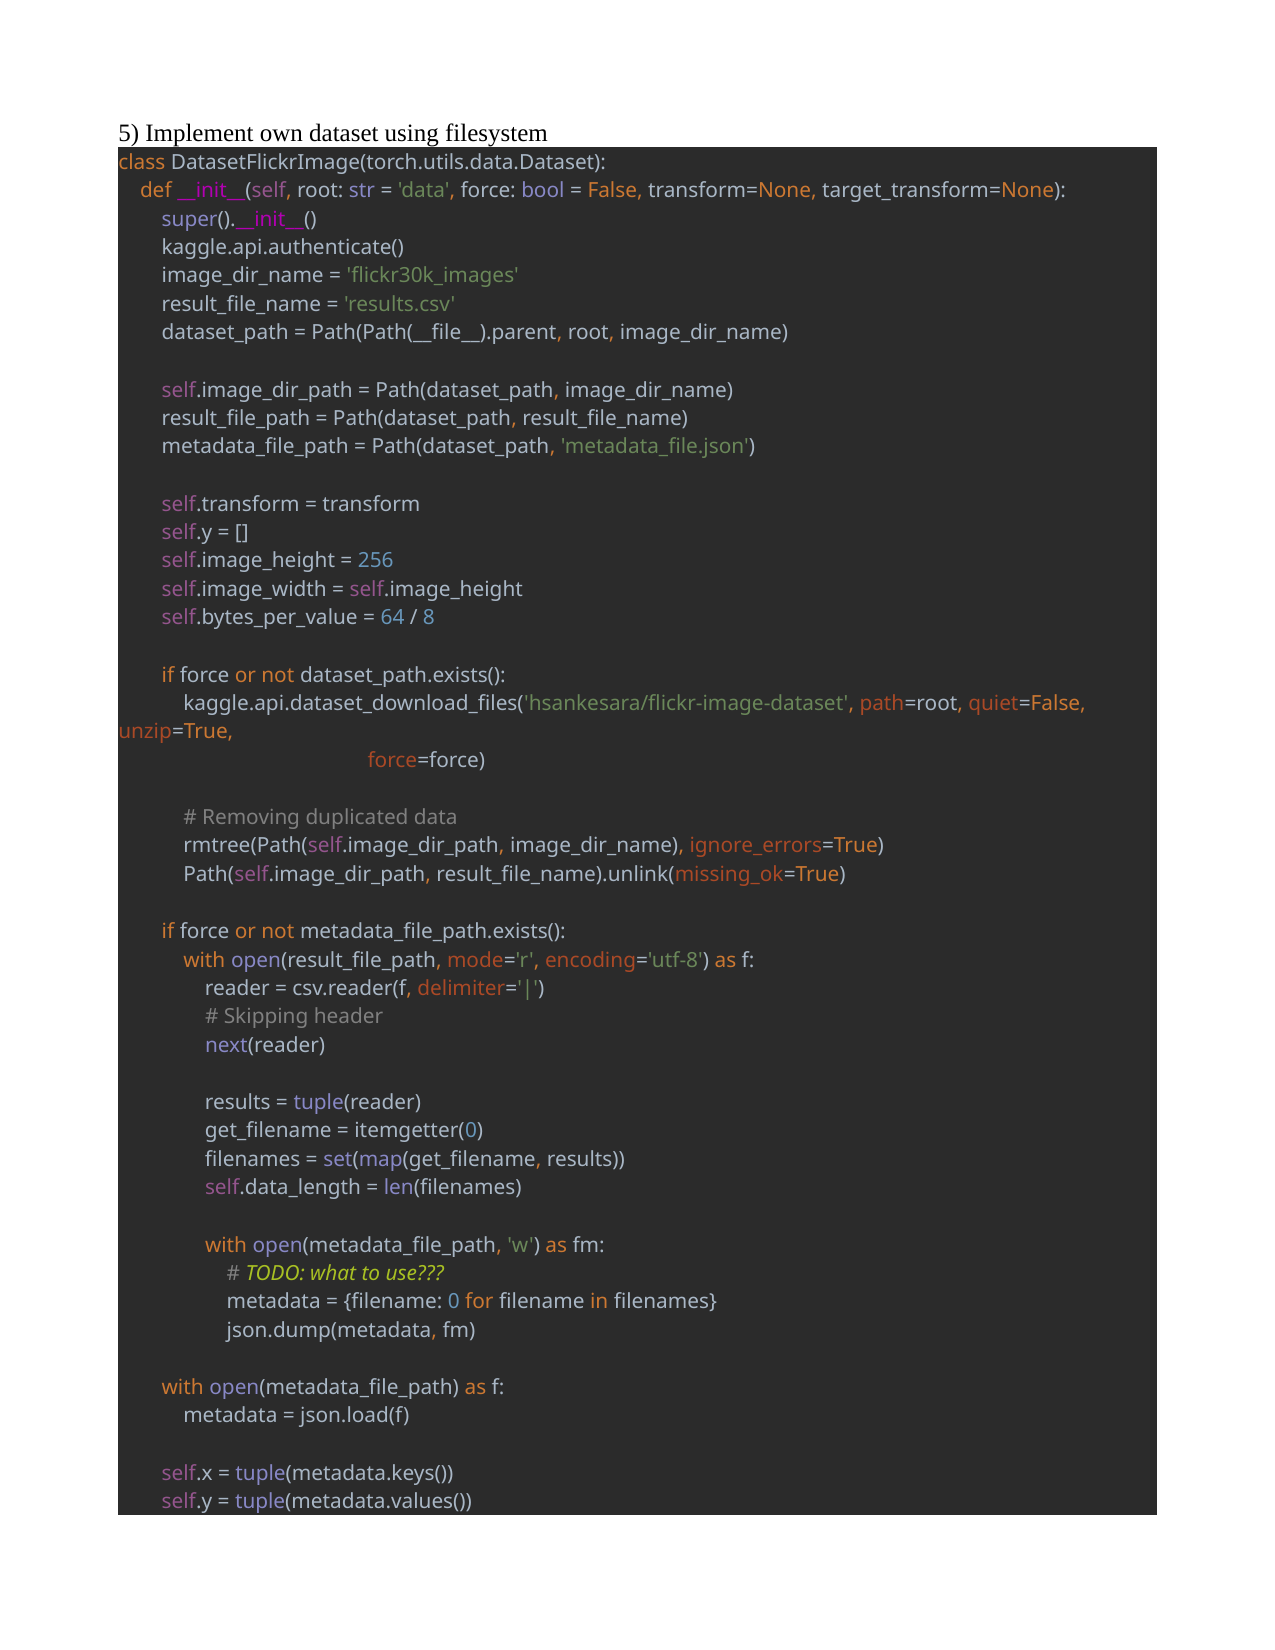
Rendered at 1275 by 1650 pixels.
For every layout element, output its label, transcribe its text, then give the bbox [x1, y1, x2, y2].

text 5) Implement own dataset using filesystem [118, 118, 1157, 147]
text class DatasetFlickrImage(torch.utils.data.Dataset): def __init__(self, root: str = 'data', force: bool = False, transform=None, target_transform=None): super().__init__() kaggle.api.authenticate() image_dir_name = 'flickr30k_images' result_file_name = 'results.csv' dataset_path = Path(Path(__file__).parent, root, image_dir_name) self.image_dir_path = Path(dataset_path, image_dir_name) result_file_path = Path(dataset_path, result_file_name) metadata_file_path = Path(dataset_path, 'metadata_file.json') self.transform = transform self.y = [] self.image_height = 256 self.image_width = self.image_height self.bytes_per_value = 64 / 8 if force or not dataset_path.exists(): kaggle.api.dataset_download_files('hsankesara/flickr-image-dataset', path=root, quiet=False, unzip=True, force=force) # Removing duplicated data rmtree(Path(self.image_dir_path, image_dir_name), ignore_errors=True) Path(self.image_dir_path, result_file_name).unlink(missing_ok=True) if force or not metadata_file_path.exists(): with open(result_file_path, mode='r', encoding='utf-8') as f: reader = csv.reader(f, delimiter='|') # Skipping header next(reader) results = tuple(reader) get_filename = itemgetter(0) filenames = set(map(get_filename, results)) self.data_length = len(filenames) with open(metadata_file_path, 'w') as fm: # TODO: what to use??? metadata = {filename: 0 for filename in filenames} json.dump(metadata, fm) with open(metadata_file_path) as f: metadata = json.load(f) self.x = tuple(metadata.keys()) self.y = tuple(metadata.values()) [118, 147, 1157, 1515]
